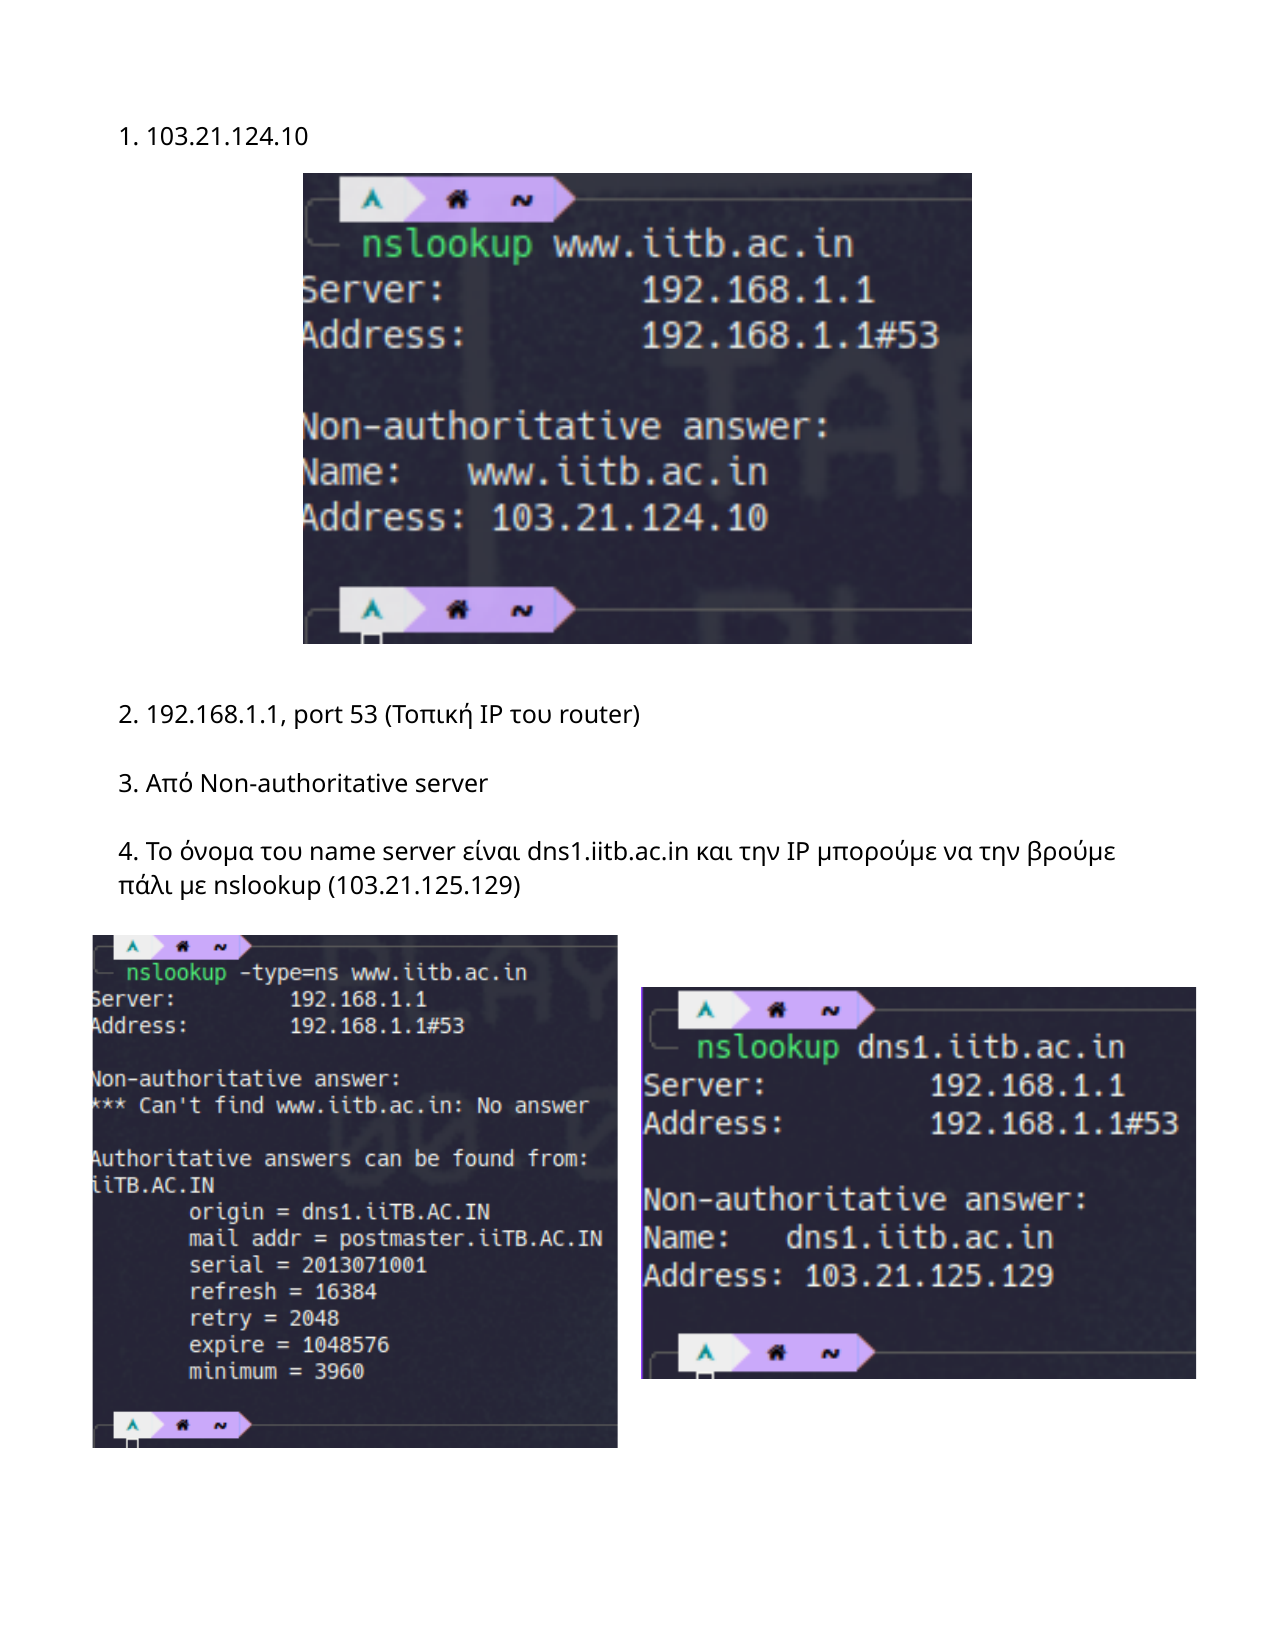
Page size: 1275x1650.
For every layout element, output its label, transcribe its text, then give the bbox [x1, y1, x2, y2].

text 2. 192.168.1.1, port 53 (Τοπική IP του router) [118, 697, 1157, 731]
text 4. Το όνομα του name server είναι dns1.iitb.ac.in και την IP μπορούμε να την βρούμε πάλι με nslookup (103.21.125.129) [118, 833, 1157, 902]
picture [92, 935, 618, 1448]
picture [641, 987, 1197, 1379]
text 1. 103.21.124.10 [118, 118, 1157, 152]
picture [303, 173, 972, 644]
text 3. Από Non-authoritative server [118, 765, 1157, 799]
